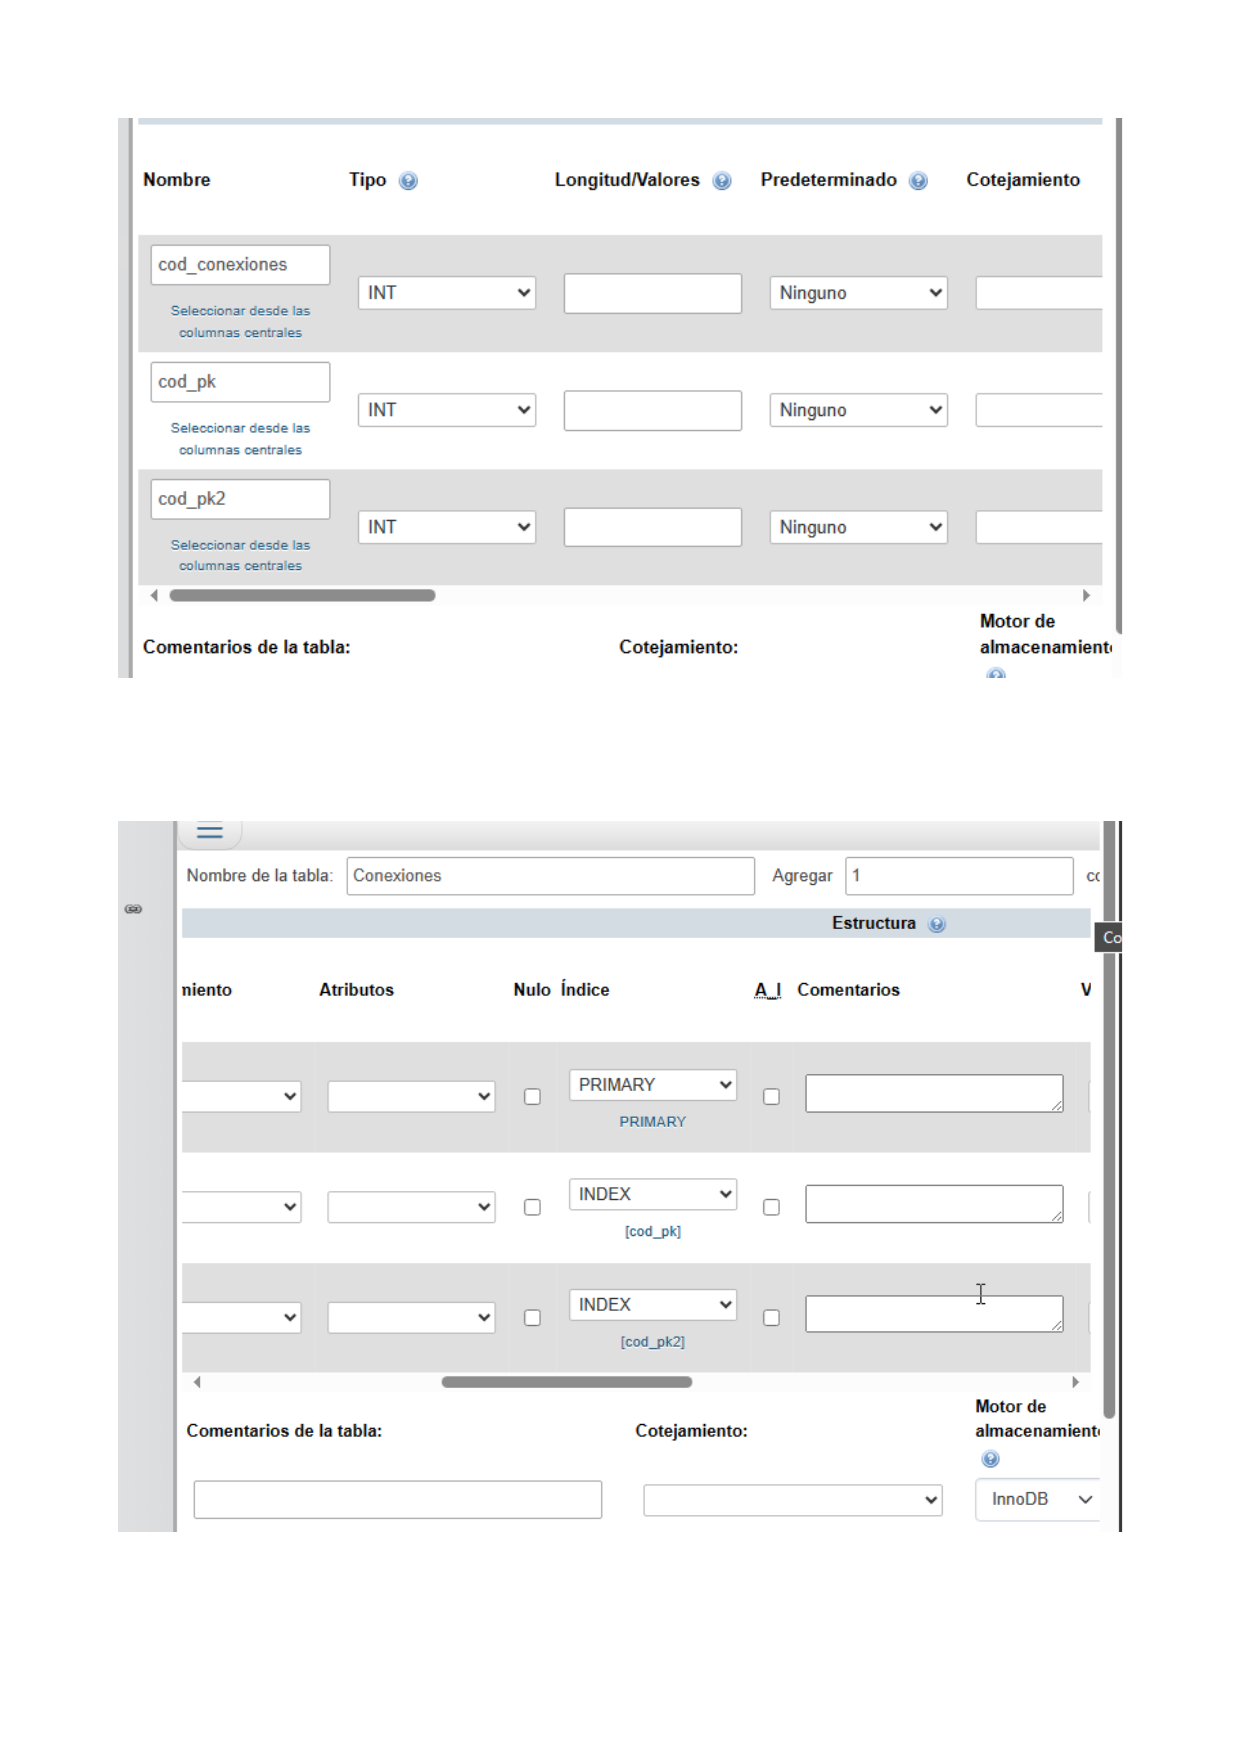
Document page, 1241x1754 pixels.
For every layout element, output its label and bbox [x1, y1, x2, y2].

picture [118, 118, 1123, 678]
picture [118, 821, 1123, 1532]
